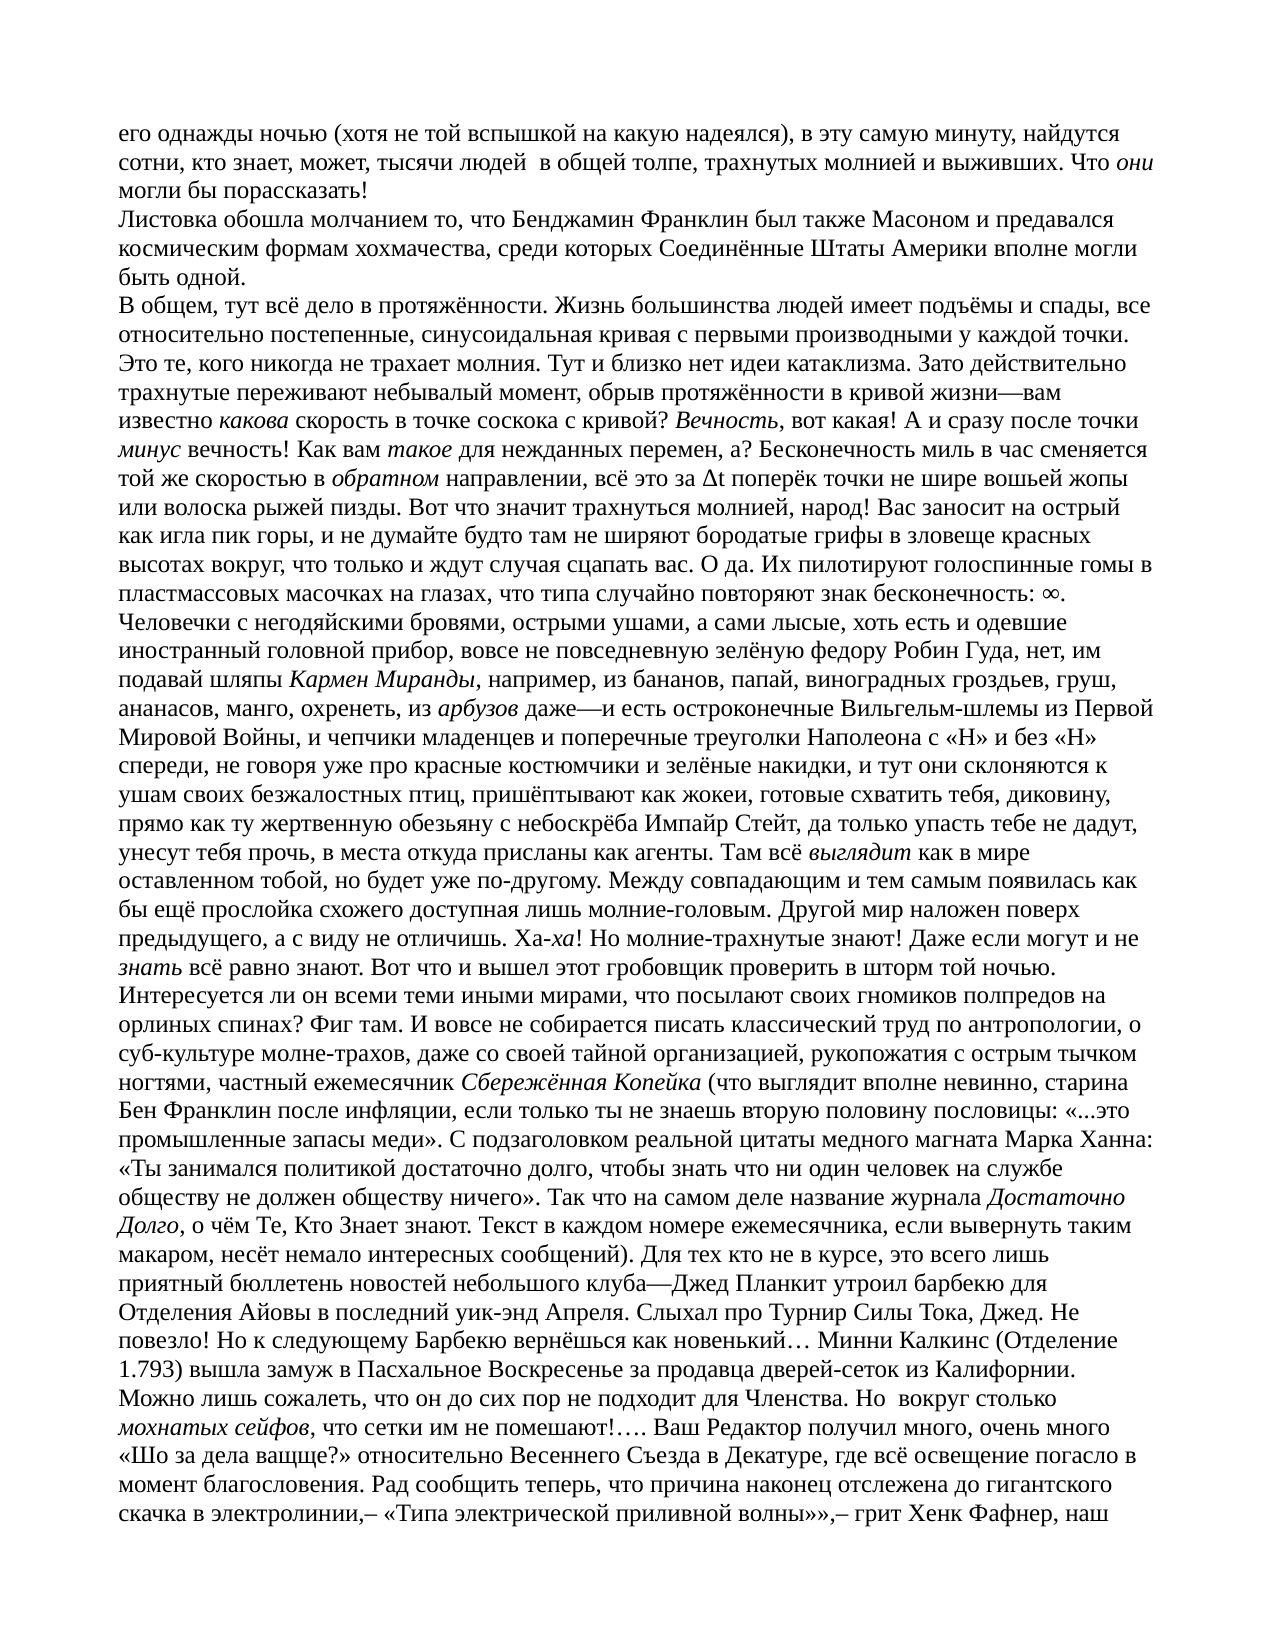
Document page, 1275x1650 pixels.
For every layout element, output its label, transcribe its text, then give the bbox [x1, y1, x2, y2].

text его однажды ночью (хотя не той вспышкой на какую надеялся), в эту самую минуту, найдутся сотни, кто знает, может, тысячи людей в общей толпе, трахнутых молнией и выживших. Что они могли бы порассказать! [118, 118, 1157, 204]
text В общем, тут всё дело в протяжённости. Жизнь большинства людей имеет подъёмы и спады, все относительно постепенные, синусоидальная кривая с первыми производными у каждой точки. Это те, кого никогда не трахает молния. Тут и близко нет идеи катаклизма. Зато действительно трахнутые переживают небывалый момент, обрыв протяжённости в кривой жизни—вам известно какова скорость в точке соскока с кривой? Вечность, вот какая! А и сразу после точки минус вечность! Как вам такое для нежданных перемен, а? Бесконечность миль в час сменяется той же скоростью в обратном направлении, всё это за Δt поперёк точки не шире вошьей жопы или волоска рыжей пизды. Вот что значит трахнуться молнией, народ! Вас заносит на острый как игла пик горы, и не думайте будто там не ширяют бородатые грифы в зловеще красных высотах вокруг, что только и ждут случая сцапать вас. О да. Их пилотируют голоспинные гомы в пластмассовых масочках на глазах, что типа случайно повторяют знак бесконечность: ∞. Человечки с негодяйскими бровями, острыми ушами, а сами лысые, хоть есть и одевшие иностранный головной прибор, вовсе не повседневную зелёную федору Робин Гуда, нет, им подавай шляпы Кармен Миранды, например, из бананов, папай, виноградных гроздьев, груш, ананасов, манго, охренеть, из арбузов даже—и есть остроконечные Вильгельм-шлемы из Первой Мировой Войны, и чепчики младенцев и поперечные треуголки Наполеона с «Н» и без «Н» спереди, не говоря уже про красные костюмчики и зелёные накидки, и тут они склоняются к ушам своих безжалостных птиц, пришёптывают как жокеи, готовые схватить тебя, диковину, прямо как ту жертвенную обезьяну с небоскрёба Импайр Стейт, да только упасть тебе не дадут, унесут тебя прочь, в места откуда присланы как агенты. Там всё выглядит как в мире оставленном тобой, но будет уже по-другому. Между совпадающим и тем самым появилась как бы ещё прослойка схожего доступная лишь молние-головым. Другой мир наложен поверх предыдущего, а с виду не отличишь. Ха-ха! Но молние-трахнутые знают! Даже если могут и не знать всё равно знают. Вот что и вышел этот гробовщик проверить в шторм той ночью. [118, 291, 1157, 981]
text Интересуется ли он всеми теми иными мирами, что посылают своих гномиков полпредов на орлиных спинах? Фиг там. И вовсе не собирается писать классический труд по антропологии, о суб-культуре молне-трахов, даже со своей тайной организацией, рукопожатия с острым тычком ногтями, частный ежемесячник Сбережённая Копейка (что выглядит вполне невинно, старина Бен Франклин после инфляции, если только ты не знаешь вторую половину пословицы: «...это промышленные запасы меди». С подзаголовком реальной цитаты медного магната Марка Ханна: «Ты занимался политикой достаточно долго, чтобы знать что ни один человек на службе обществу не должен обществу ничего». Так что на самом деле название журнала Достаточно Долго, о чём Те, Кто Знает знают. Текст в каждом номере ежемесячника, если вывернуть таким макаром, несёт немало интересных сообщений). Для тех кто не в курсе, это всего лишь приятный бюллетень новостей небольшого клуба—Джед Планкит утроил барбекю для Отделения Айовы в последний уик-энд Апреля. Слыхал про Турнир Силы Тока, Джед. Не повезло! Но к следующему Барбекю вернёшься как новенький… Минни Калкинс (Отделение 1.793) вышла замуж в Пасхальное Воскресенье за продавца дверей-сеток из Калифорнии. Можно лишь сожалеть, что он до сих пор не подходит для Членства. Но вокруг столько мохнатых сейфов, что сетки им не помешают!…. Ваш Редактор получил много, очень много «Шо за дела ващще?» относительно Весеннего Съезда в Декатуре, где всё освещение погасло в момент благословения. Рад сообщить теперь, что причина наконец отслежена до гигантского скачка в электролинии,– «Типа электрической приливной волны»»,– грит Хенк Фафнер, наш [118, 981, 1157, 1527]
text Листовка обошла молчанием то, что Бенджамин Франклин был также Масоном и предавался космическим формам хохмачества, среди которых Соединённые Штаты Америки вполне могли быть одной. [118, 204, 1157, 291]
